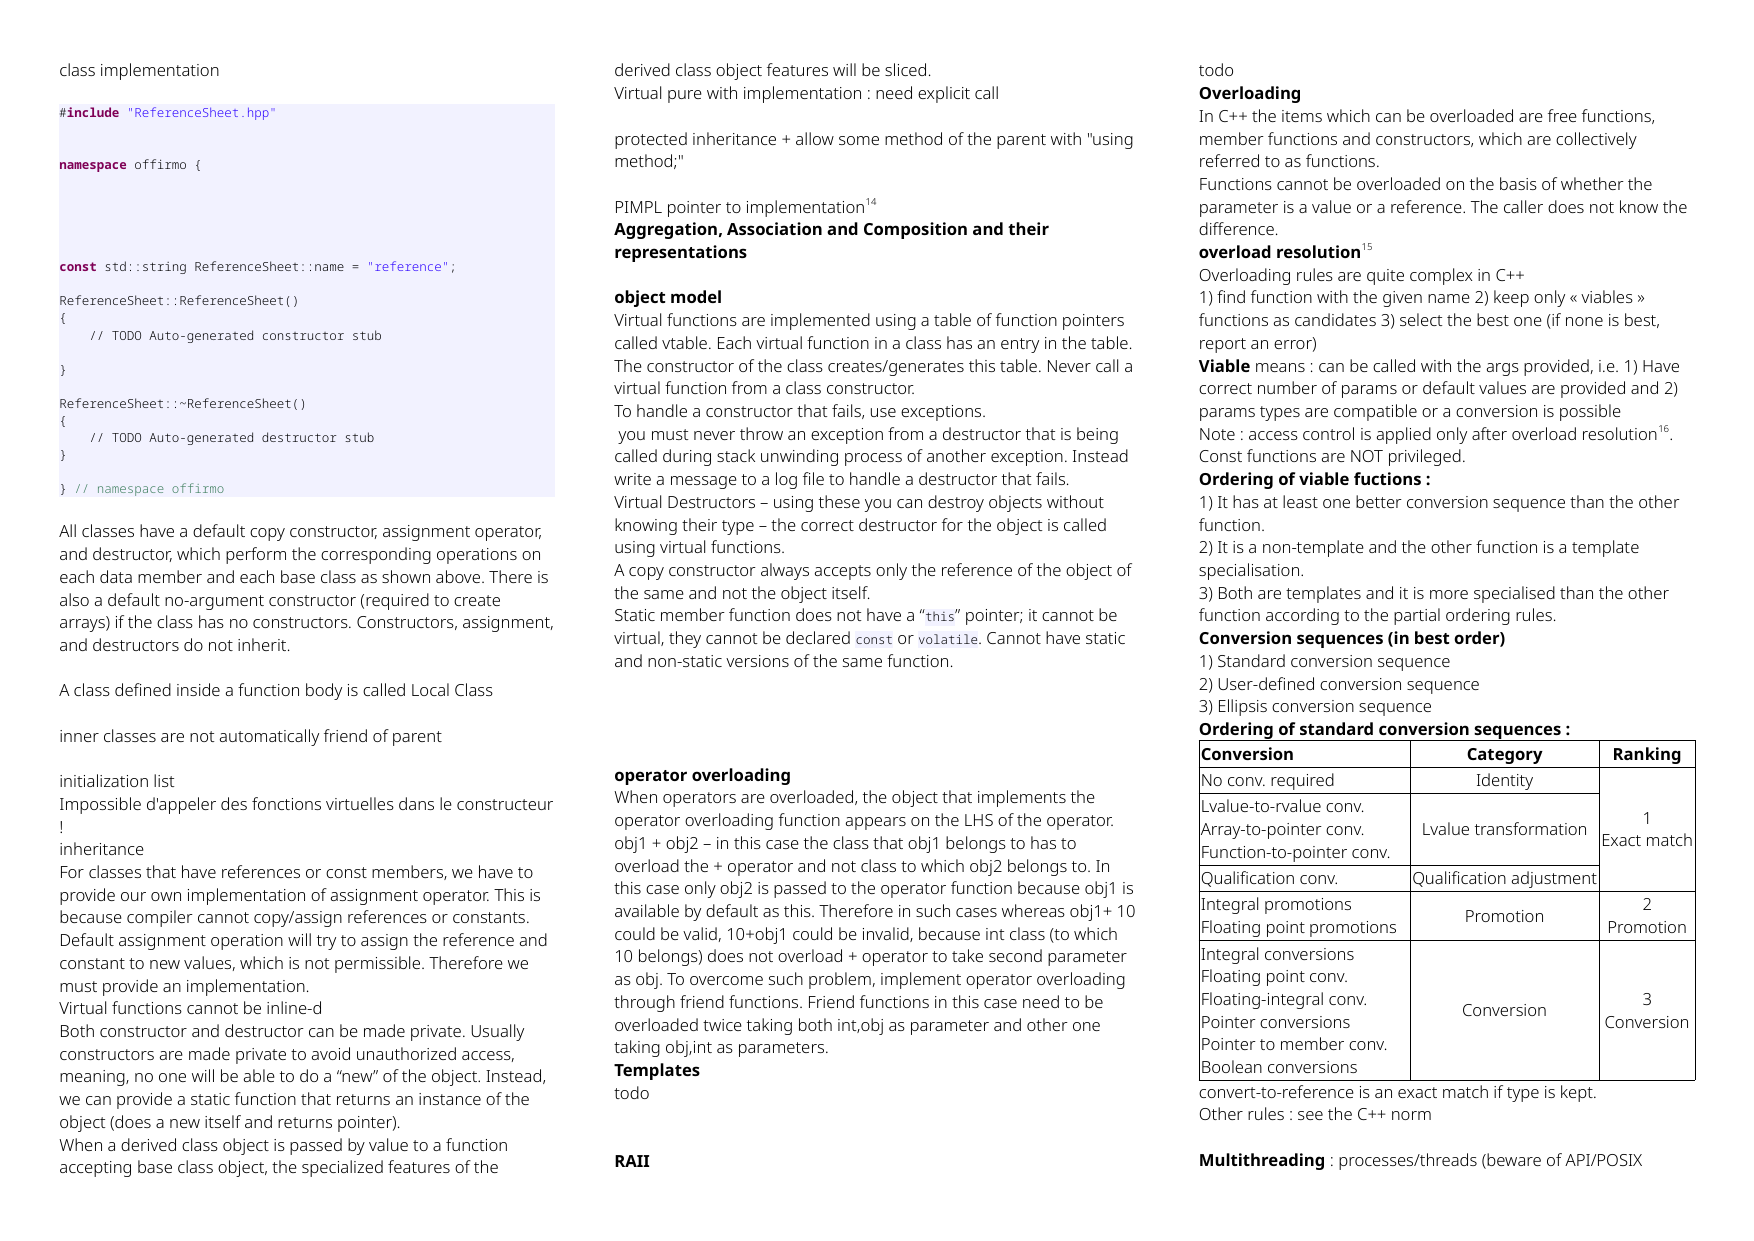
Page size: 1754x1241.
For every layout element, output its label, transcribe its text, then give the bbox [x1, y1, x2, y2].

text A copy constructor always accepts only the reference of the object of the same and not the object itself. [614, 559, 1140, 604]
text Ordering of viable fuctions : [1199, 468, 1695, 491]
table_cell Integral conversions Floating point conv. Floating-integral conv. Pointer conversions Pointer to member conv. Boolean conversions [1200, 941, 1410, 1080]
text Viable means : can be called with the args provided, i.e. 1) Have correct number of params or default values are provided and 2) params types are compatible or a conversion is possible [1199, 354, 1695, 422]
text Templates [614, 1058, 1140, 1081]
text class implementation [59, 59, 555, 82]
text To handle a constructor that fails, use exceptions. [614, 400, 1140, 422]
text Virtual functions cannot be inline-d [59, 997, 555, 1020]
text inheritance [59, 838, 555, 861]
text Overloading rules are quite complex in C++ [1199, 263, 1695, 286]
text Virtual functions are implemented using a table of function pointers called vtable. Each virtual function in a class has an entry in the table. The constructor of the class creates/generates this table. Never call a virtual function from a class constructor. [614, 309, 1140, 400]
text Both constructor and destructor can be made private. Usually constructors are made private to avoid unauthorized access, meaning, no one will be able to do a “new” of the object. Instead, we can provide a static function that returns an instance of the object (does a new itself and returns pointer). [59, 1020, 555, 1133]
text When operators are overloaded, the object that implements the operator overloading function appears on the LHS of the operator. obj1 + obj2 – in this case the class that obj1 belongs to has to overload the + operator and not class to which obj2 belongs to. In this case only obj2 is passed to the operator function because obj1 is available by default as this. Therefore in such cases whereas obj1+ 10 could be valid, 10+obj1 could be invalid, because int class (to which 10 belongs) does not overload + operator to take second parameter as obj. To overcome such problem, implement operator overloading through friend functions. Friend functions in this case need to be overloaded twice taking both int,obj as parameter and other one taking obj,int as parameters. [614, 786, 1140, 1058]
text } [67, 361, 555, 378]
text All classes have a default copy constructor, assignment operator, and destructor, which perform the corresponding operations on each data member and each base class as shown above. There is also a default no-argument constructor (required to create arrays) if the class has no constructors. Constructors, assignment, and destructors do not inherit. [59, 520, 555, 656]
text Static member function does not have a “this” pointer; it cannot be virtual, they cannot be declared const or volatile. Cannot have static and non-static versions of the same function. [614, 604, 1140, 672]
text 3) Both are templates and it is more specialised than the other function according to the partial ordering rules. [1199, 581, 1695, 627]
text Other rules : see the C++ norm [1199, 1103, 1695, 1126]
text Multithreading : processes/threads (beware of API/POSIX [1199, 1148, 1695, 1171]
text todo [1199, 59, 1695, 82]
text RAII [614, 1149, 1140, 1172]
text Conversion sequences (in best order) [1199, 627, 1695, 649]
text Virtual pure with implementation : need explicit call [614, 82, 1140, 104]
text const std::string ReferenceSheet::name = "reference"; [457, 258, 555, 275]
text 2) It is a non-template and the other function is a template specialisation. [1199, 536, 1695, 581]
text { [67, 412, 555, 429]
text Functions cannot be overloaded on the basis of whether the parameter is a value or a reference. The caller does not know the difference. [1199, 173, 1695, 241]
text ReferenceSheet::~ReferenceSheet() [307, 395, 555, 412]
text namespace offirmo { [202, 156, 555, 173]
table_cell Integral promotions Floating point promotions [1200, 892, 1410, 940]
text // TODO Auto-generated destructor stub [374, 429, 555, 446]
text #include "ReferenceSheet.hpp" [59, 104, 555, 122]
text object model [614, 286, 1140, 309]
text 1) Standard conversion sequence [1199, 649, 1695, 672]
text todo [614, 1081, 1140, 1104]
table_header Ranking [1600, 741, 1695, 767]
text When a derived class object is passed by value to a function accepting base class object, the specialized features of the [59, 1133, 555, 1179]
table_cell Lvalue transformation [1411, 794, 1599, 865]
text Impossible d'appeler des fonctions virtuelles dans le constructeur ! [59, 793, 555, 838]
table_cell 3 Conversion [1600, 941, 1695, 1080]
text Note : access control is applied only after overload resolution. Const functions are NOT privileged. [1199, 422, 1695, 468]
text convert-to-reference is an exact match if type is kept. [1199, 1081, 1695, 1103]
text inner classes are not automatically friend of parent [59, 724, 555, 747]
text } [67, 446, 555, 463]
table_cell Qualification conv. [1200, 866, 1410, 891]
text you must never throw an exception from a destructor that is being called during stack unwinding process of another exception. Instead write a message to a log file to handle a destructor that fails. [614, 422, 1140, 491]
text For classes that have references or const members, we have to provide our own implementation of assignment operator. This is because compiler cannot copy/assign references or constants. Default assignment operation will try to assign the reference and constant to new values, which is not permissible. Therefore we must provide an implementation. [59, 861, 555, 997]
text 2) User-defined conversion sequence [1199, 672, 1695, 695]
text operator overloading [614, 763, 1140, 786]
text Aggregation, Association and Composition and their representations [614, 218, 1140, 263]
table_cell Conversion [1411, 941, 1599, 1080]
text 3) Ellipsis conversion sequence [1199, 695, 1695, 718]
table_cell Identity [1411, 768, 1599, 793]
table_cell Promotion [1411, 892, 1599, 940]
table_cell No conv. required [1200, 768, 1410, 793]
text protected inheritance + allow some method of the parent with "using method;" [614, 127, 1140, 173]
table_cell Qualification adjustment [1411, 866, 1599, 891]
table_cell 2 Promotion [1600, 892, 1695, 940]
text overload resolution [1199, 241, 1695, 263]
text In C++ the items which can be overloaded are free functions, member functions and constructors, which are collectively referred to as functions. [1199, 104, 1695, 173]
text Ordering of standard conversion sequences : [1199, 718, 1695, 740]
text 1) find function with the given name 2) keep only « viables » functions as candidates 3) select the best one (if none is best, report an error) [1199, 286, 1695, 354]
table_cell Lvalue-to-rvalue conv. Array-to-pointer conv. Function-to-pointer conv. [1200, 794, 1410, 865]
text { [59, 309, 555, 327]
table_header Conversion [1200, 741, 1410, 767]
text // TODO Auto-generated constructor stub [382, 327, 555, 344]
text derived class object features will be sliced. [614, 59, 1140, 82]
text Overloading [1199, 82, 1695, 104]
table_header Category [1411, 741, 1599, 767]
text PIMPL pointer to implementation [614, 195, 1140, 218]
table_cell 1 Exact match [1600, 768, 1695, 891]
text ReferenceSheet::ReferenceSheet() [59, 292, 555, 309]
text A class defined inside a function body is called Local Class [59, 679, 555, 702]
text initialization list [59, 770, 555, 793]
text 1) It has at least one better conversion sequence than the other function. [1199, 491, 1695, 536]
text } // namespace offirmo [224, 480, 555, 497]
text Virtual Destructors – using these you can destroy objects without knowing their type – the correct destructor for the object is called using virtual functions. [614, 491, 1140, 559]
